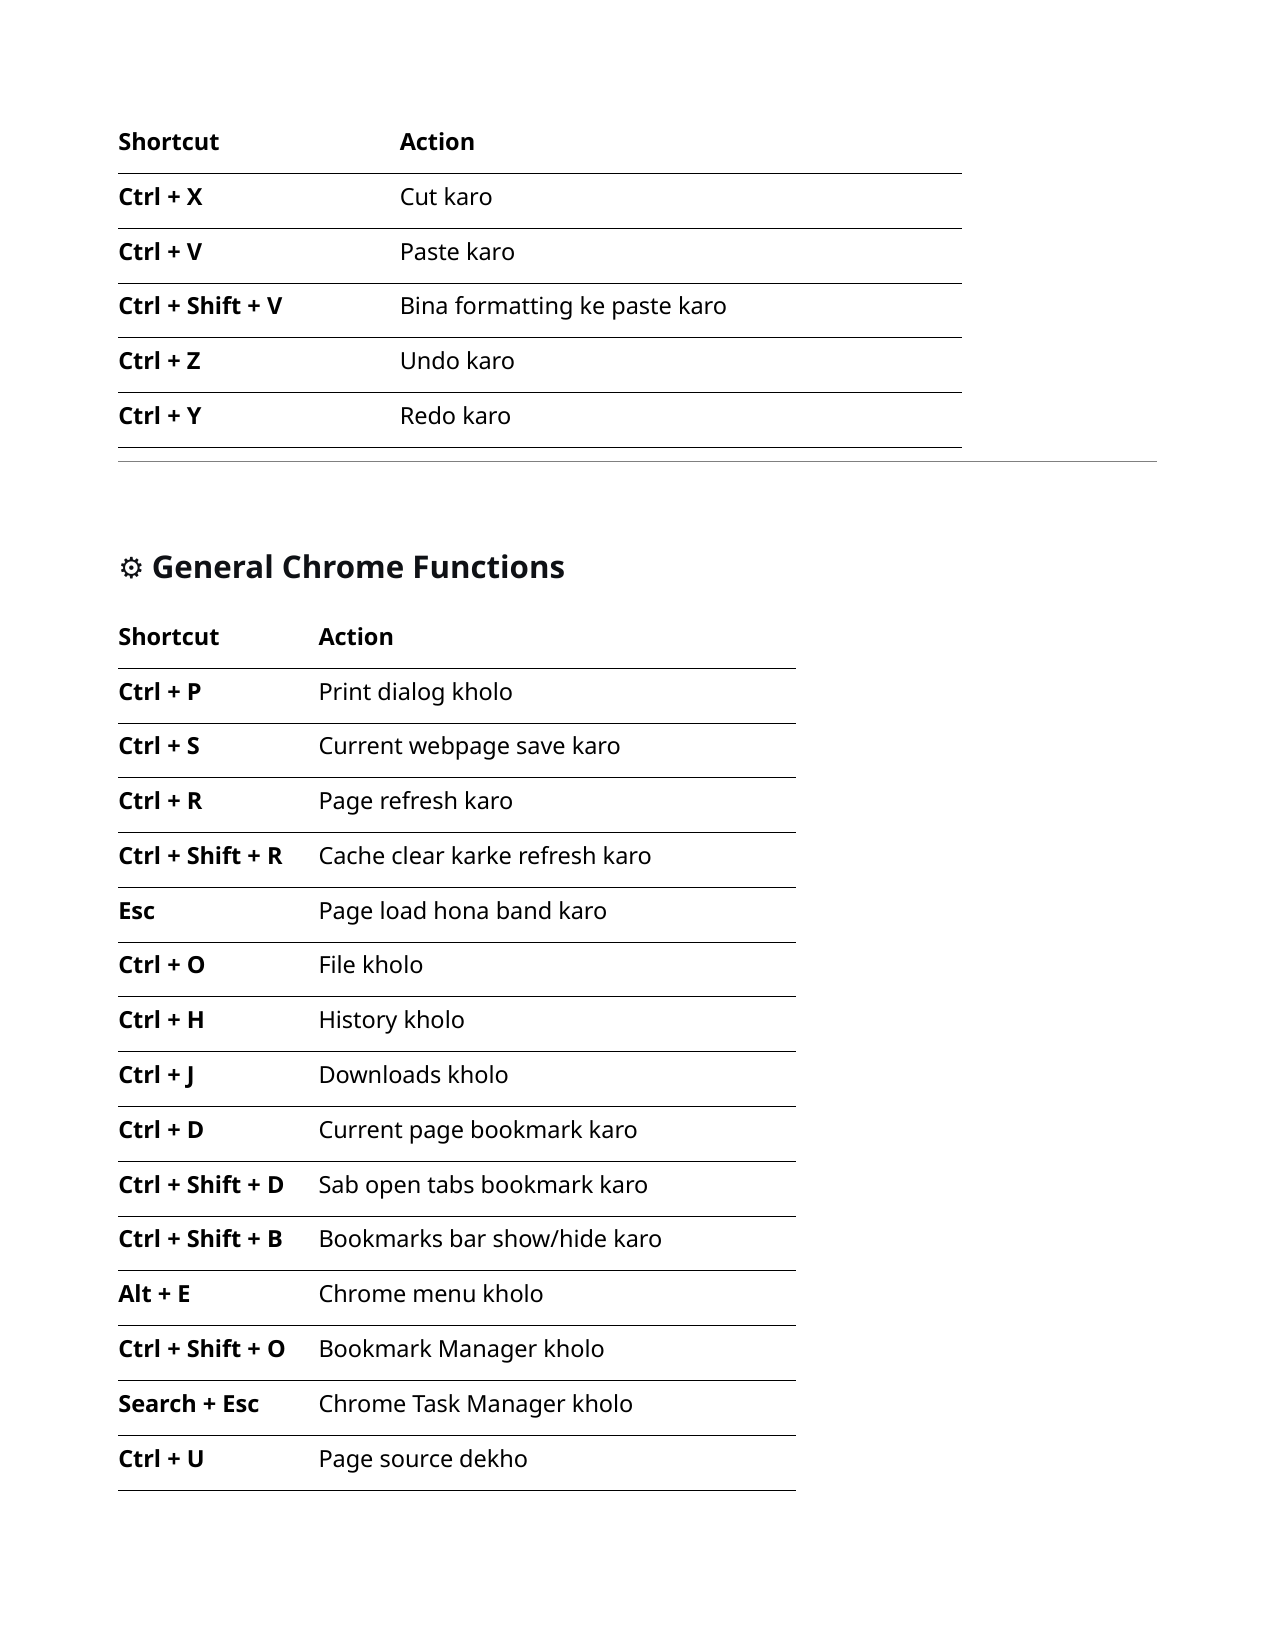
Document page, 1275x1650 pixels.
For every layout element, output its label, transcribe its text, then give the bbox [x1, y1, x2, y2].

table_cell Ctrl + U [118, 1436, 318, 1489]
table_cell Chrome Task Manager kholo [318, 1381, 796, 1435]
table_cell Ctrl + Shift + R [118, 833, 318, 887]
table_cell Page refresh karo [318, 778, 796, 832]
table_cell Page load hona band karo [318, 888, 796, 942]
table_cell Ctrl + V [118, 229, 399, 282]
table_cell Ctrl + P [118, 669, 318, 722]
table_cell Sab open tabs bookmark karo [318, 1162, 796, 1216]
table_cell Bookmarks bar show/hide karo [318, 1217, 796, 1270]
table_cell Cut karo [400, 174, 962, 228]
table_cell Chrome menu kholo [318, 1271, 796, 1325]
table_cell Current page bookmark karo [318, 1107, 796, 1161]
table_cell Paste karo [400, 229, 962, 282]
table_cell Downloads kholo [318, 1052, 796, 1106]
table_cell Ctrl + Shift + O [118, 1326, 318, 1380]
table_cell Print dialog kholo [318, 669, 796, 722]
table_cell History kholo [318, 997, 796, 1051]
table_cell Ctrl + J [118, 1052, 318, 1106]
table_cell Ctrl + Shift + V [118, 284, 399, 337]
table_cell Ctrl + Y [118, 393, 399, 447]
table_header Action [318, 613, 796, 668]
table_cell Cache clear karke refresh karo [318, 833, 796, 887]
table_cell Ctrl + H [118, 997, 318, 1051]
table_cell Ctrl + O [118, 943, 318, 996]
table_header Action [400, 118, 962, 173]
table_cell Ctrl + Shift + B [118, 1217, 318, 1270]
table_cell Ctrl + D [118, 1107, 318, 1161]
table_cell Ctrl + S [118, 724, 318, 777]
table_cell Esc [118, 888, 318, 942]
table_header Shortcut [118, 613, 318, 668]
table_cell Ctrl + Z [118, 338, 399, 392]
table_cell Ctrl + Shift + D [118, 1162, 318, 1216]
table_cell Redo karo [400, 393, 962, 447]
table_cell File kholo [318, 943, 796, 996]
table_cell Search + Esc [118, 1381, 318, 1435]
table_cell Current webpage save karo [318, 724, 796, 777]
table_cell Page source dekho [318, 1436, 796, 1489]
table_cell Ctrl + R [118, 778, 318, 832]
table_cell Alt + E [118, 1271, 318, 1325]
table_cell Bina formatting ke paste karo [400, 284, 962, 337]
table_cell Bookmark Manager kholo [318, 1326, 796, 1380]
table_cell Ctrl + X [118, 174, 399, 228]
table_header Shortcut [118, 118, 399, 173]
subtitle ⚙️ General Chrome Functions [118, 541, 1157, 588]
table_cell Undo karo [400, 338, 962, 392]
